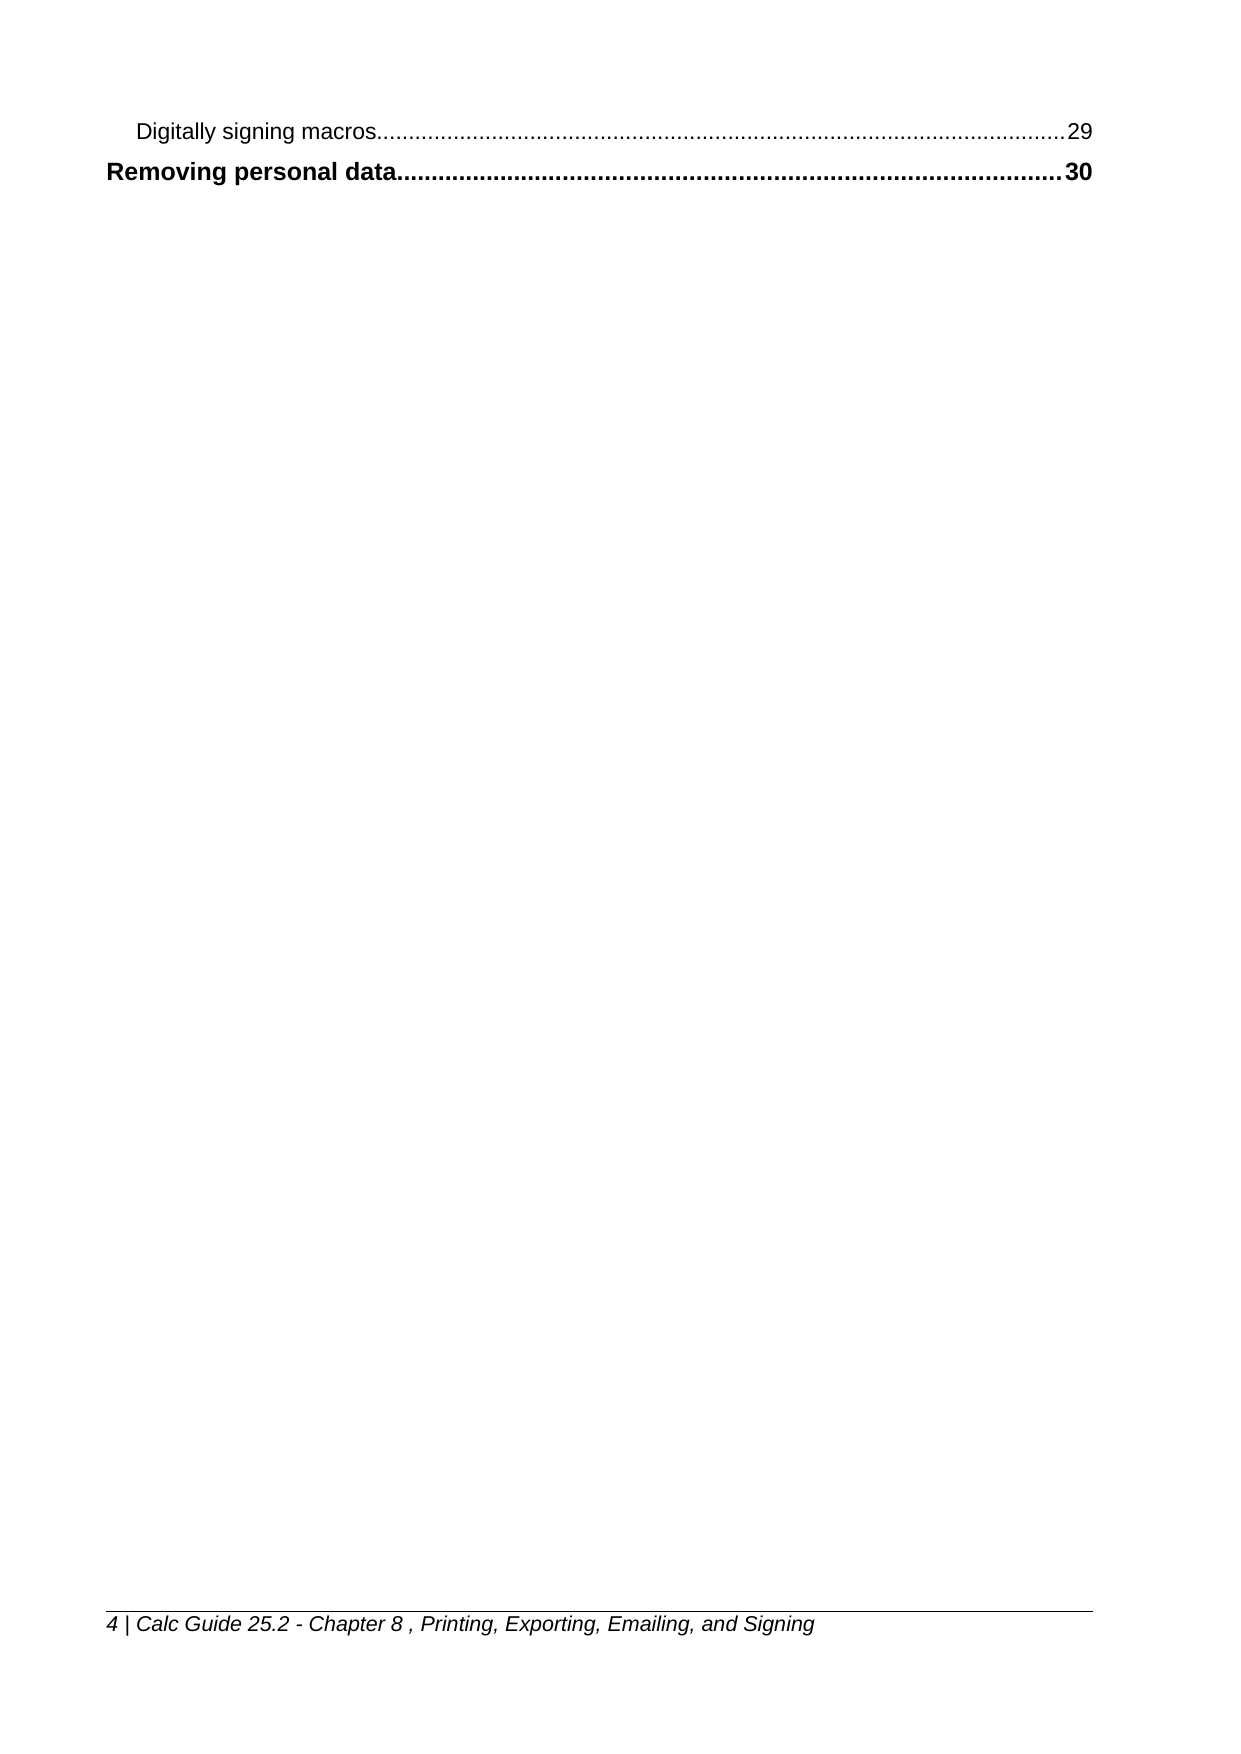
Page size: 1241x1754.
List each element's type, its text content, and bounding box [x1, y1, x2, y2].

text Digitally signing macros 29 [136, 118, 1093, 144]
text Removing personal data 30 [106, 157, 1093, 186]
